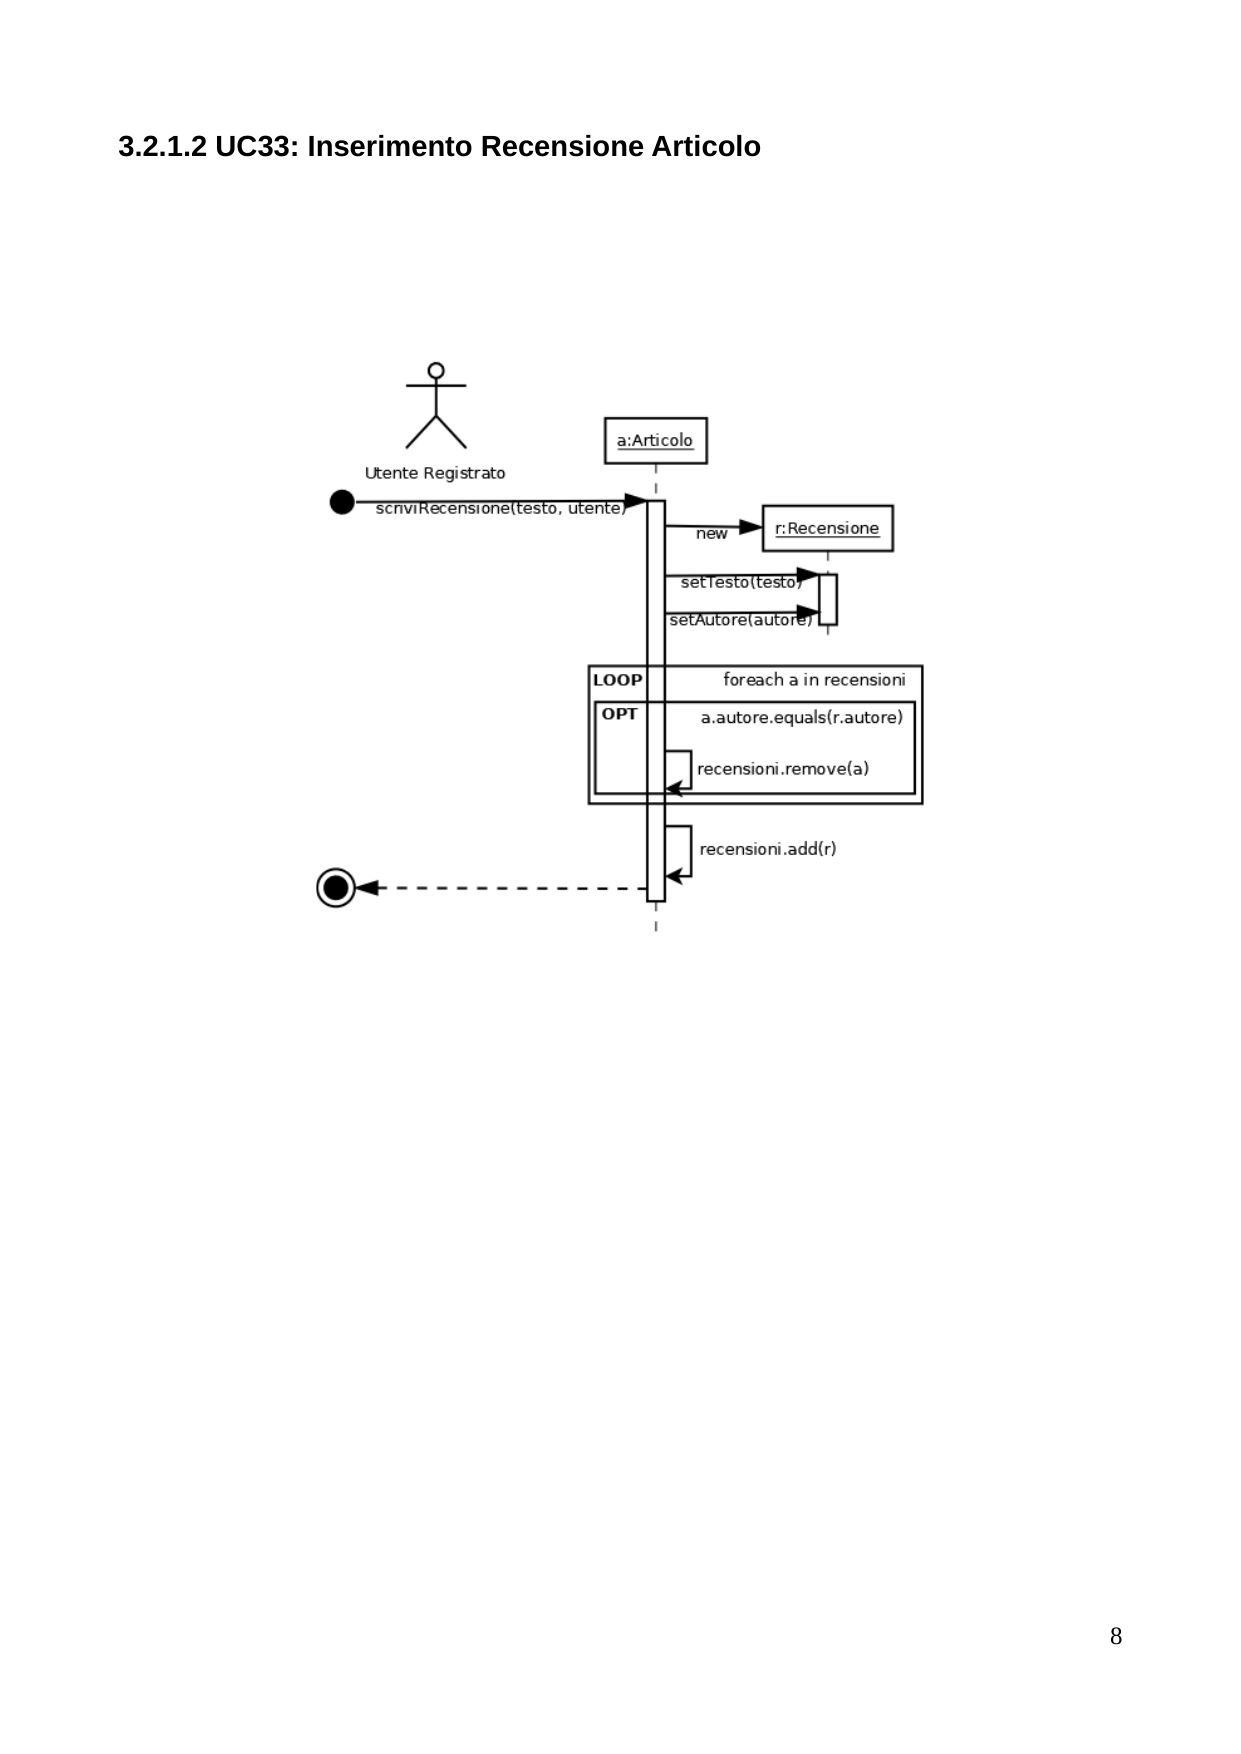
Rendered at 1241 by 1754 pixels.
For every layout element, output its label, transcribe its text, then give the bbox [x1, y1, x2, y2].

subtitle 3.2.1.2 UC33: Inserimento Recensione Articolo [118, 129, 1122, 162]
